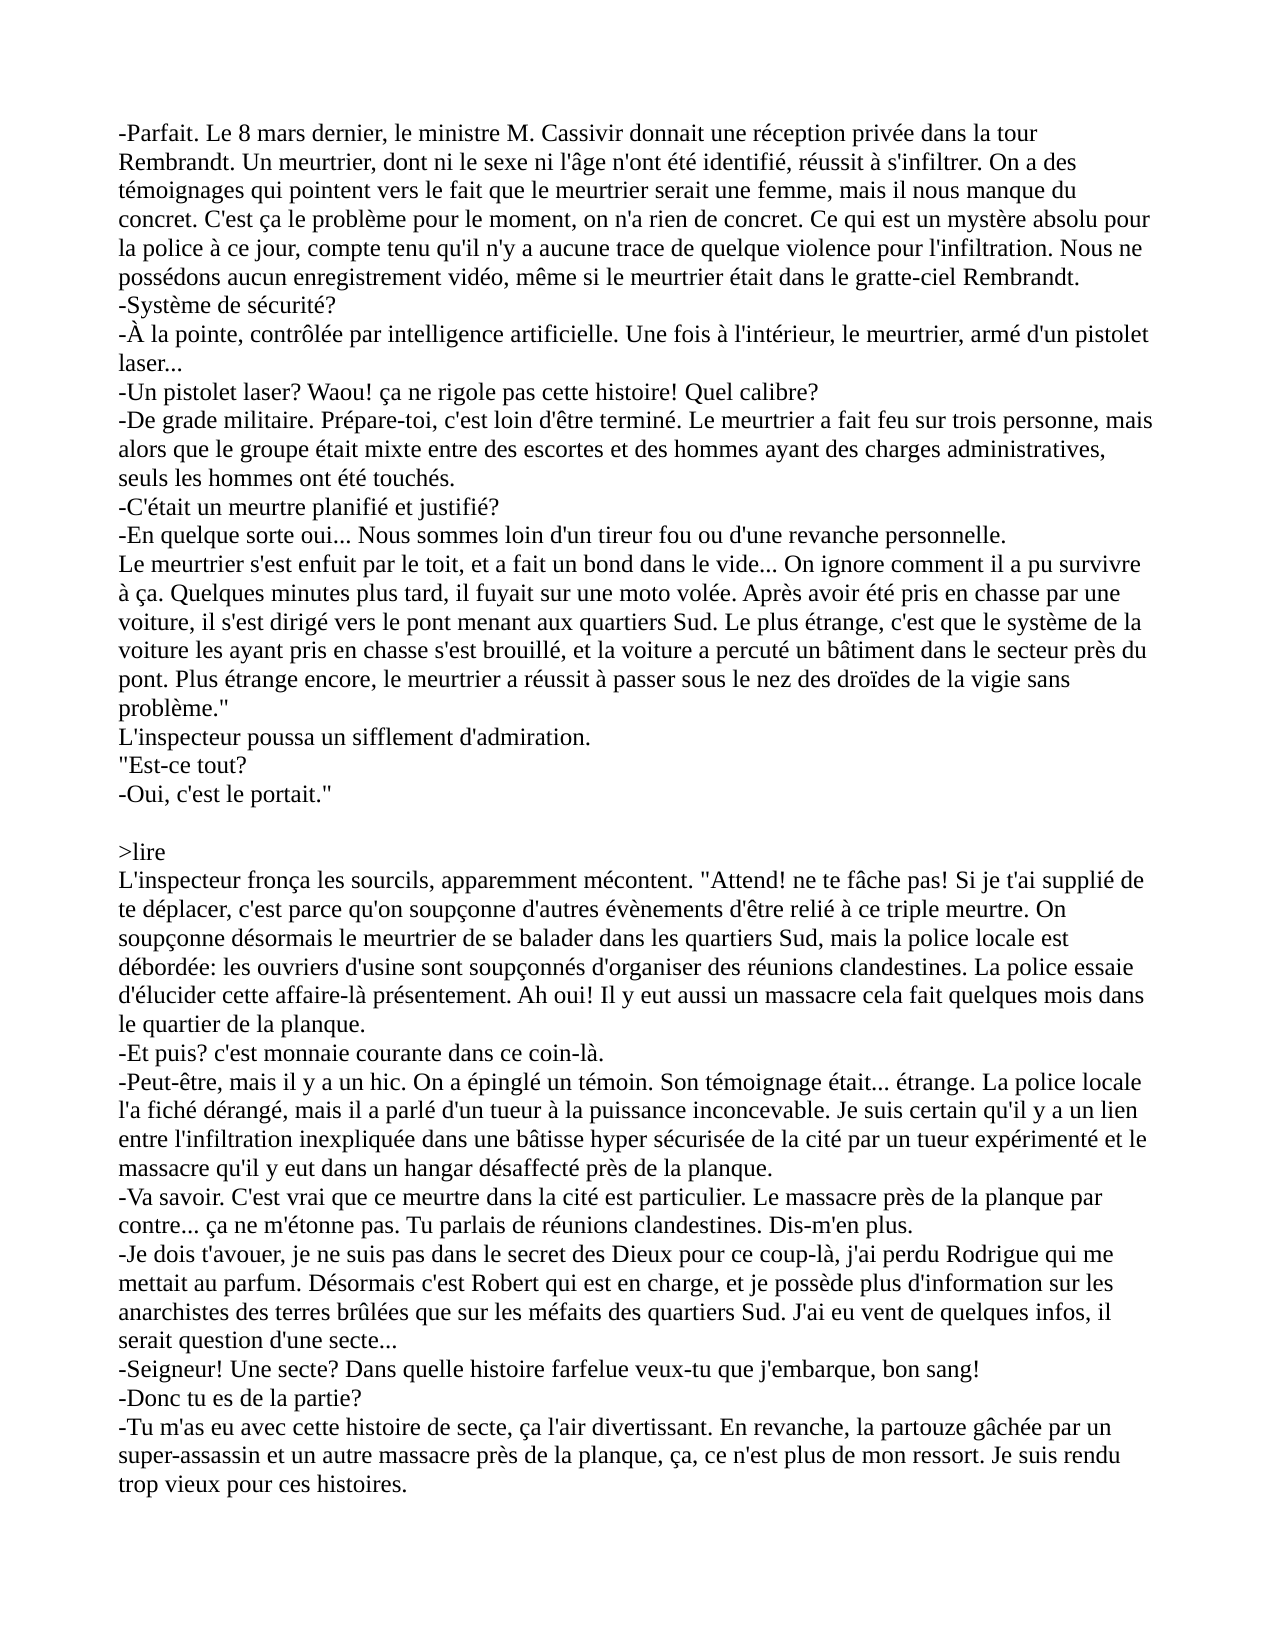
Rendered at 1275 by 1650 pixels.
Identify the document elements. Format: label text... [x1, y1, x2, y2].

text >lire [118, 837, 1157, 866]
text Le meurtrier s'est enfuit par le toit, et a fait un bond dans le vide... On ignore comment il a pu survivre à ça. Quelques minutes plus tard, il fuyait sur une moto volée. Après avoir été pris en chasse par une voiture, il s'est dirigé vers le pont menant aux quartiers Sud. Le plus étrange, c'est que le système de la voiture les ayant pris en chasse s'est brouillé, et la voiture a percuté un bâtiment dans le secteur près du pont. Plus étrange encore, le meurtrier a réussit à passer sous le nez des droïdes de la vigie sans problème." [118, 549, 1157, 722]
text -Tu m'as eu avec cette histoire de secte, ça l'air divertissant. En revanche, la partouze gâchée par un super-assassin et un autre massacre près de la planque, ça, ce n'est plus de mon ressort. Je suis rendu trop vieux pour ces histoires. [118, 1412, 1157, 1498]
text -Donc tu es de la partie? [118, 1383, 1157, 1412]
text -Et puis? c'est monnaie courante dans ce coin-là. [118, 1038, 1157, 1067]
text -De grade militaire. Prépare-toi, c'est loin d'être terminé. Le meurtrier a fait feu sur trois personne, mais alors que le groupe était mixte entre des escortes et des hommes ayant des charges administratives, seuls les hommes ont été touchés. [118, 406, 1157, 492]
text -Système de sécurité? [118, 291, 1157, 319]
text -En quelque sorte oui... Nous sommes loin d'un tireur fou ou d'une revanche personnelle. [118, 521, 1157, 549]
text L'inspecteur poussa un sifflement d'admiration. [118, 722, 1157, 751]
text -Seigneur! Une secte? Dans quelle histoire farfelue veux-tu que j'embarque, bon sang! [118, 1354, 1157, 1383]
text -C'était un meurtre planifié et justifié? [118, 492, 1157, 521]
text -À la pointe, contrôlée par intelligence artificielle. Une fois à l'intérieur, le meurtrier, armé d'un pistolet laser... [118, 319, 1157, 377]
text -Oui, c'est le portait." [118, 779, 1157, 808]
text "Est-ce tout? [118, 751, 1157, 779]
text -Peut-être, mais il y a un hic. On a épinglé un témoin. Son témoignage était... étrange. La police locale l'a fiché dérangé, mais il a parlé d'un tueur à la puissance inconcevable. Je suis certain qu'il y a un lien entre l'infiltration inexpliquée dans une bâtisse hyper sécurisée de la cité par un tueur expérimenté et le massacre qu'il y eut dans un hangar désaffecté près de la planque. [118, 1067, 1157, 1182]
text -Un pistolet laser? Waou! ça ne rigole pas cette histoire! Quel calibre? [118, 377, 1157, 406]
text -Parfait. Le 8 mars dernier, le ministre M. Cassivir donnait une réception privée dans la tour Rembrandt. Un meurtrier, dont ni le sexe ni l'âge n'ont été identifié, réussit à s'infiltrer. On a des témoignages qui pointent vers le fait que le meurtrier serait une femme, mais il nous manque du concret. C'est ça le problème pour le moment, on n'a rien de concret. Ce qui est un mystère absolu pour la police à ce jour, compte tenu qu'il n'y a aucune trace de quelque violence pour l'infiltration. Nous ne possédons aucun enregistrement vidéo, même si le meurtrier était dans le gratte-ciel Rembrandt. [118, 118, 1157, 291]
text -Je dois t'avouer, je ne suis pas dans le secret des Dieux pour ce coup-là, j'ai perdu Rodrigue qui me mettait au parfum. Désormais c'est Robert qui est en charge, et je possède plus d'information sur les anarchistes des terres brûlées que sur les méfaits des quartiers Sud. J'ai eu vent de quelques infos, il serait question d'une secte... [118, 1239, 1157, 1354]
text -Va savoir. C'est vrai que ce meurtre dans la cité est particulier. Le massacre près de la planque par contre... ça ne m'étonne pas. Tu parlais de réunions clandestines. Dis-m'en plus. [118, 1182, 1157, 1239]
text L'inspecteur fronça les sourcils, apparemment mécontent. "Attend! ne te fâche pas! Si je t'ai supplié de te déplacer, c'est parce qu'on soupçonne d'autres évènements d'être relié à ce triple meurtre. On soupçonne désormais le meurtrier de se balader dans les quartiers Sud, mais la police locale est débordée: les ouvriers d'usine sont soupçonnés d'organiser des réunions clandestines. La police essaie d'élucider cette affaire-là présentement. Ah oui! Il y eut aussi un massacre cela fait quelques mois dans le quartier de la planque. [118, 866, 1157, 1038]
